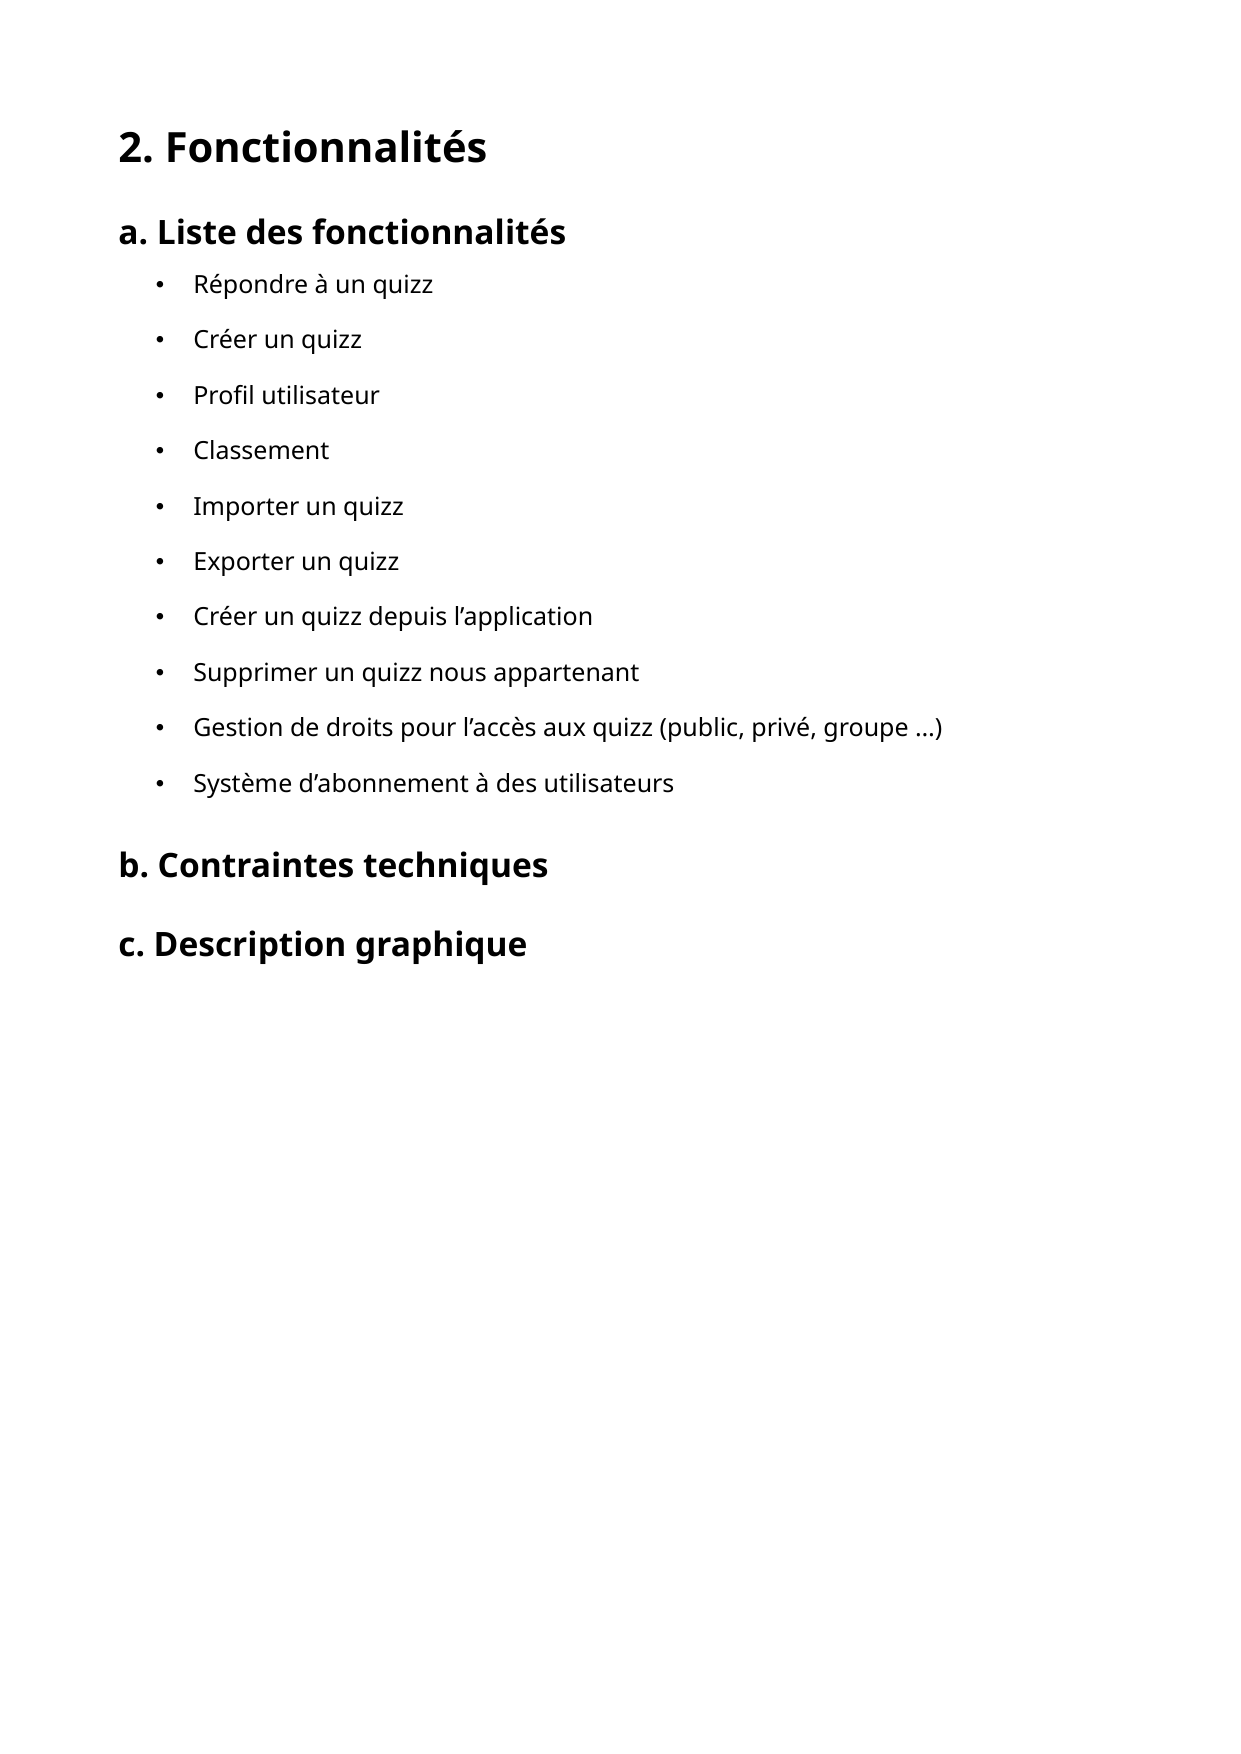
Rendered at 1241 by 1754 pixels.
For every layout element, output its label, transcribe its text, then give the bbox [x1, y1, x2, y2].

subtitle b. Contraintes techniques [118, 841, 1122, 887]
list Profil utilisateur [156, 377, 1122, 411]
list Gestion de droits pour l’accès aux quizz (public, privé, groupe …) [156, 710, 1122, 744]
subtitle c. Description graphique [118, 921, 1122, 966]
list Exporter un quizz [156, 543, 1122, 578]
list Créer un quizz [156, 322, 1122, 356]
list Créer un quizz depuis l’application [156, 599, 1122, 633]
list Répondre à un quizz [156, 266, 1122, 301]
list Système d’abonnement à des utilisateurs [156, 765, 1122, 799]
list Importer un quizz [156, 488, 1122, 522]
list Classement [156, 433, 1122, 467]
subtitle 2. Fonctionnalités [118, 118, 1122, 175]
list Supprimer un quizz nous appartenant [156, 654, 1122, 688]
subtitle a. Liste des fonctionnalités [118, 208, 1122, 254]
